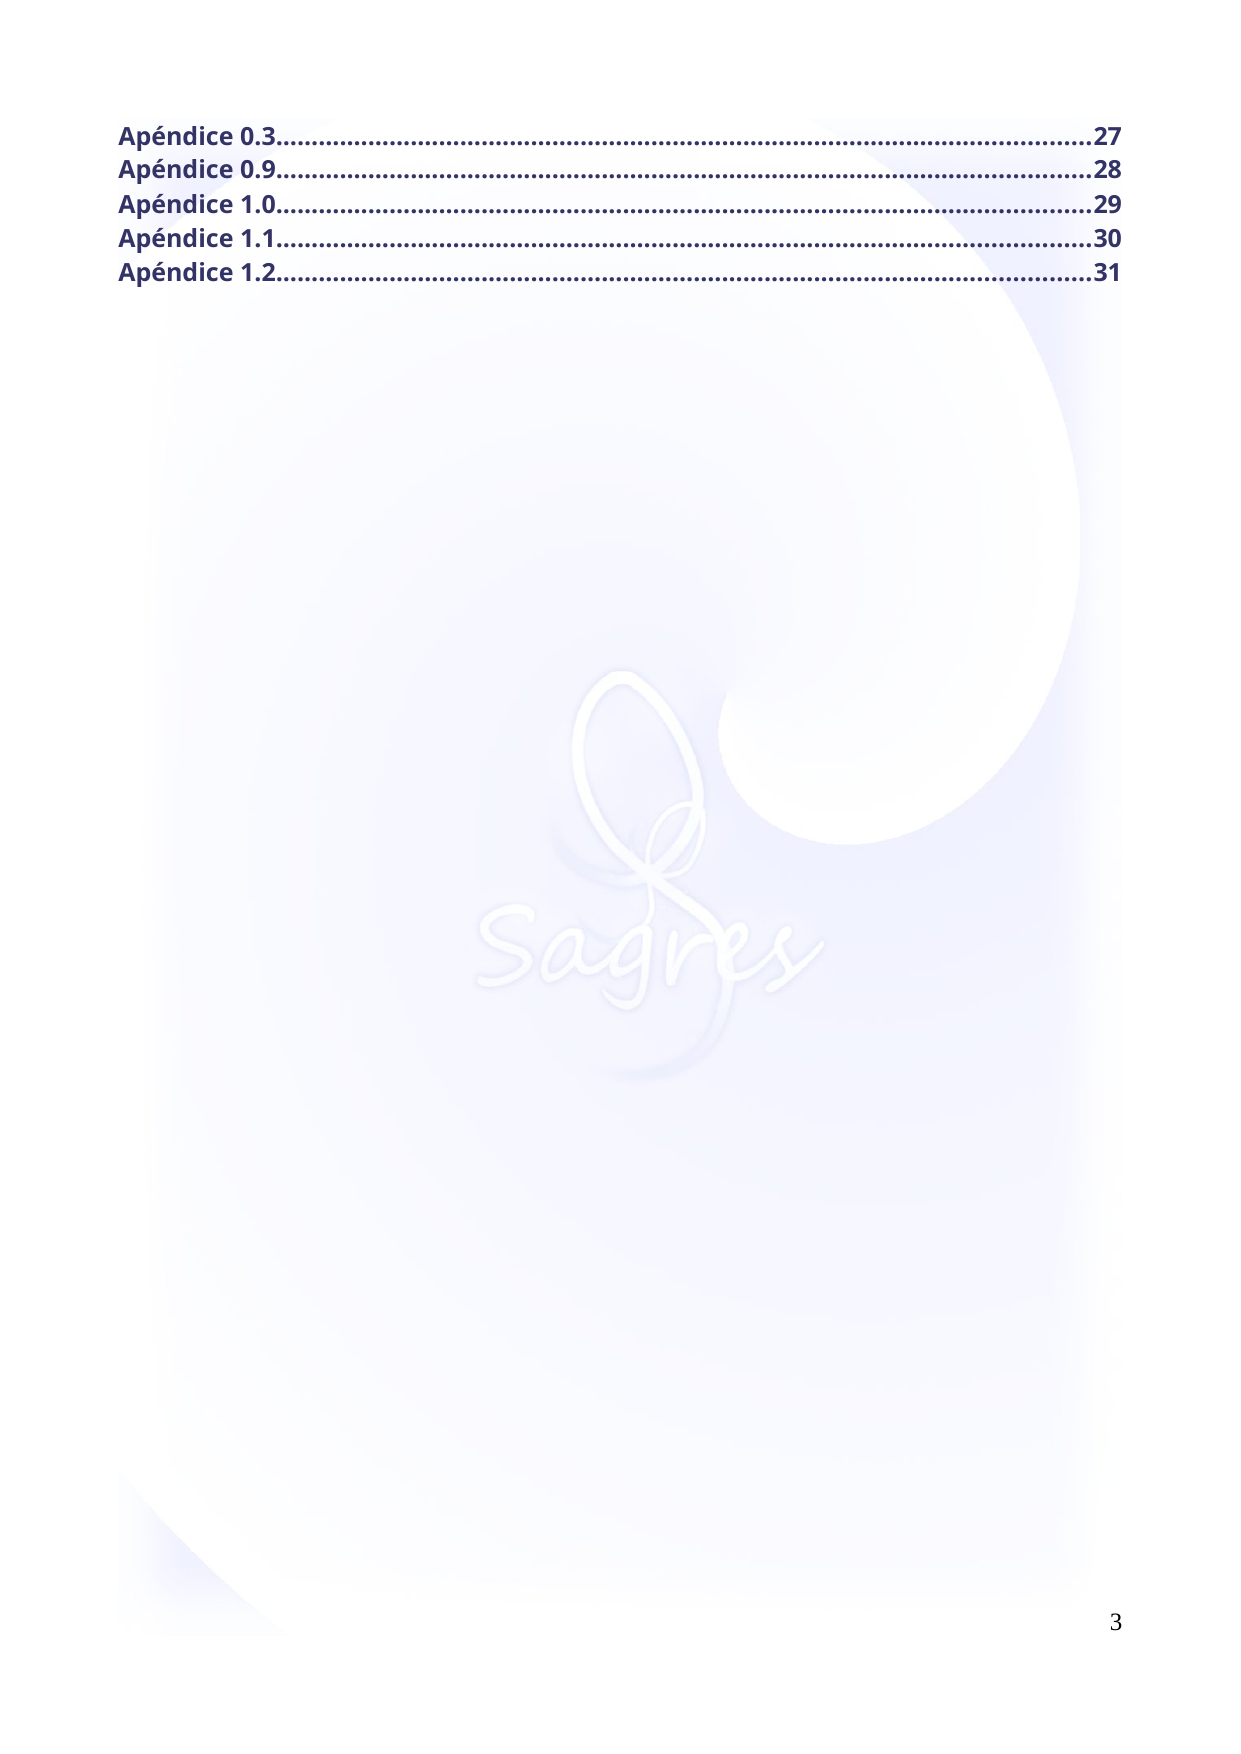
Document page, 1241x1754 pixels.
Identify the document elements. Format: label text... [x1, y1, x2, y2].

text Apéndice 0.3 27 [118, 118, 1122, 152]
text Apéndice 1.2 31 [118, 254, 1122, 288]
picture [118, 288, 1122, 1636]
text Apéndice 1.1 30 [118, 220, 1122, 254]
text Apéndice 0.9 28 [118, 152, 1122, 186]
text Apéndice 1.0 29 [118, 186, 1122, 220]
